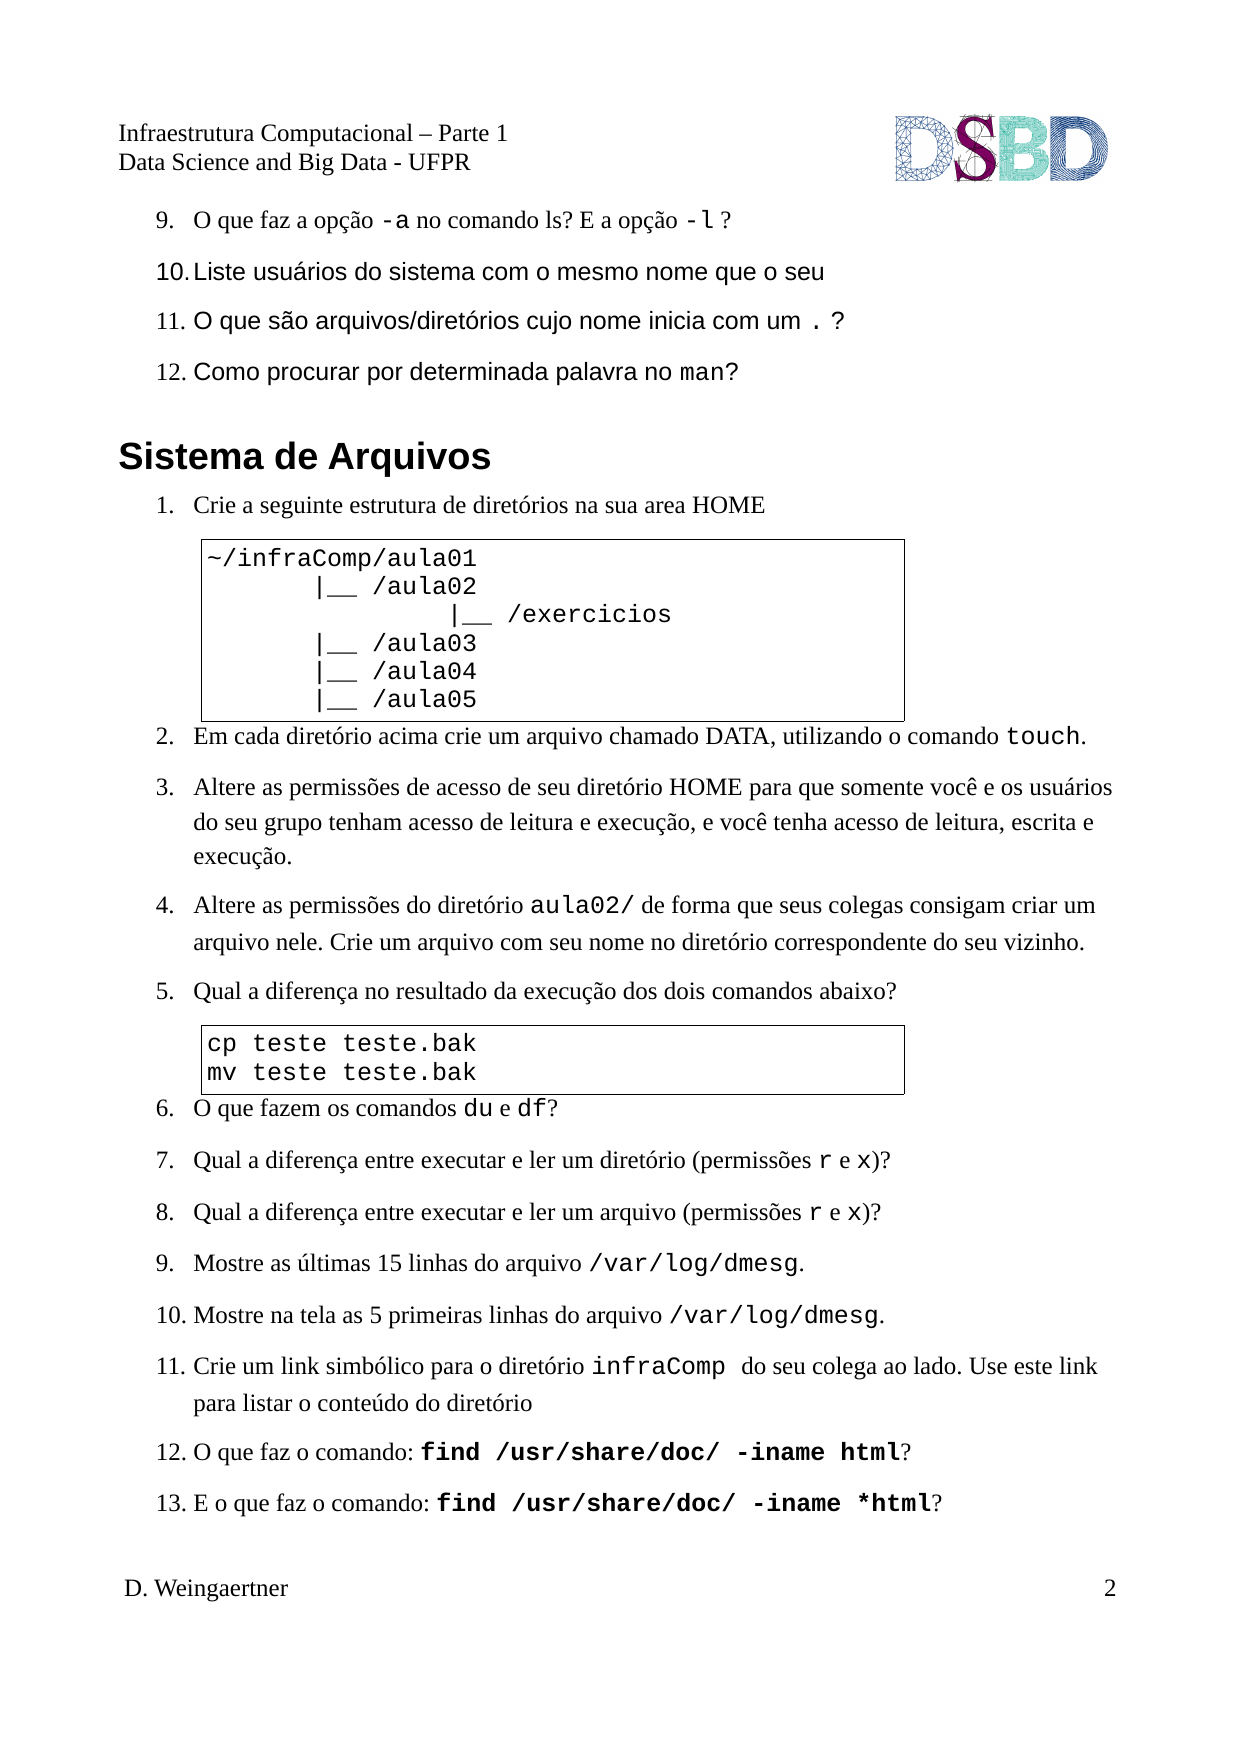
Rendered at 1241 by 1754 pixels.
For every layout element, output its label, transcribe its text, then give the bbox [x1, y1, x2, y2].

list E o que faz o comando: find /usr/share/doc/ -iname *html? [156, 1488, 1122, 1519]
list Liste usuários do sistema com o mesmo nome que o seu [156, 257, 1122, 285]
list Crie a seguinte estrutura de diretórios na sua area HOME [156, 490, 1122, 519]
list Crie um link simbólico para o diretório infraComp do seu colega ao lado. Use este link para listar o conteúdo do diretório [156, 1351, 1122, 1417]
list O que faz o comando: find /usr/share/doc/ -iname html? [156, 1437, 1122, 1468]
list O que faz a opção -a no comando ls? E a opção -l ? [156, 205, 1122, 236]
list Como procurar por determinada palavra no man? [156, 357, 1122, 388]
list Mostre na tela as 5 primeiras linhas do arquivo /var/log/dmesg. [156, 1300, 1122, 1331]
list O que são arquivos/diretórios cujo nome inicia com um . ? [156, 306, 1122, 337]
list Em cada diretório acima crie um arquivo chamado DATA, utilizando o comando touch. [156, 721, 1122, 752]
list Qual a diferença no resultado da execução dos dois comandos abaixo? [156, 976, 1122, 1005]
subtitle Sistema de Arquivos [118, 434, 1122, 478]
list Qual a diferença entre executar e ler um arquivo (permissões r e x)? [156, 1197, 1122, 1227]
list Mostre as últimas 15 linhas do arquivo /var/log/dmesg. [156, 1248, 1122, 1279]
list Qual a diferença entre executar e ler um diretório (permissões r e x)? [156, 1145, 1122, 1176]
picture [892, 111, 1111, 185]
list O que fazem os comandos du e df? [156, 1093, 1122, 1124]
list Altere as permissões do diretório aula02/ de forma que seus colegas consigam criar um arquivo nele. Crie um arquivo com seu nome no diretório correspondente do seu vizinho. [156, 891, 1122, 956]
table_header cp teste teste.bak mv teste teste.bak [202, 1026, 904, 1093]
table_header ~/infraComp/aula01 |__ /aula02 |__ /exercicios |__ /aula03 |__ /aula04 |__ /aula05 [202, 540, 904, 721]
list Altere as permissões de acesso de seu diretório HOME para que somente você e os usuários do seu grupo tenham acesso de leitura e execução, e você tenha acesso de leitura, escrita e execução. [156, 772, 1122, 870]
